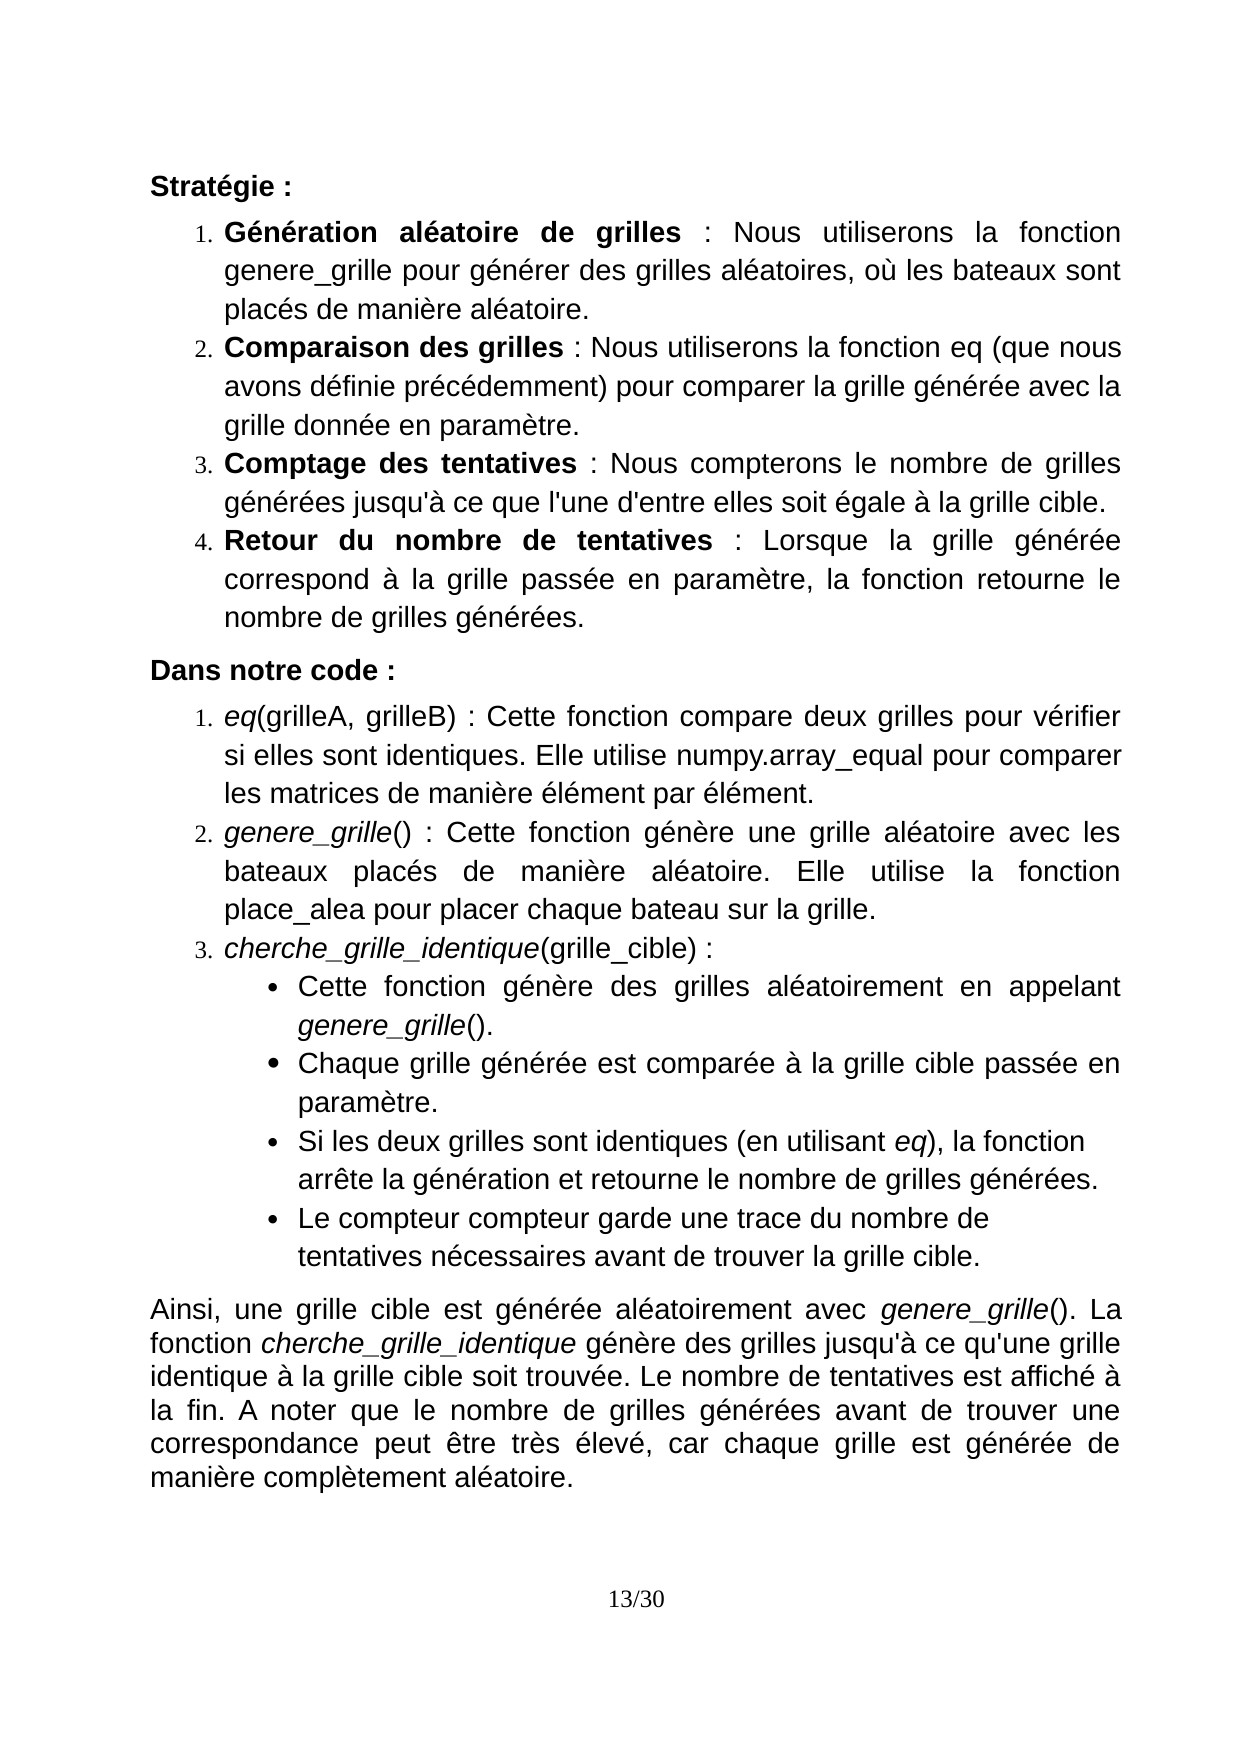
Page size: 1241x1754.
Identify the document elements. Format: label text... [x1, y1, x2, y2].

list Comptage des tentatives : Nous compterons le nombre de grilles générées jusqu'à ce que l'une d'entre elles soit égale à la grille cible. [194, 446, 1122, 518]
list genere_grille() : Cette fonction génère une grille aléatoire avec les bateaux placés de manière aléatoire. Elle utilise la fonction place_alea pour placer chaque bateau sur la grille. [194, 815, 1122, 926]
list eq(grilleA, grilleB) : Cette fonction compare deux grilles pour vérifier si elles sont identiques. Elle utilise numpy.array_equal pour comparer les matrices de manière élément par élément. [194, 699, 1122, 810]
list cherche_grille_identique(grille_cible) : [194, 931, 1122, 964]
list Le compteur compteur garde une trace du nombre de tentatives nécessaires avant de trouver la grille cible. [268, 1201, 1122, 1273]
subtitle Dans notre code : [150, 653, 1122, 687]
list Génération aléatoire de grilles : Nous utiliserons la fonction genere_grille pour générer des grilles aléatoires, où les bateaux sont placés de manière aléatoire. [194, 215, 1122, 325]
list Si les deux grilles sont identiques (en utilisant eq), la fonction arrête la génération et retourne le nombre de grilles générées. [268, 1123, 1122, 1196]
list Comparaison des grilles : Nous utiliserons la fonction eq (que nous avons définie précédemment) pour comparer la grille générée avec la grille donnée en paramètre. [194, 330, 1122, 441]
subtitle Ainsi, une grille cible est générée aléatoirement avec genere_grille(). La fonction cherche_grille_identique génère des grilles jusqu'à ce qu'une grille identique à la grille cible soit trouvée. Le nombre de tentatives est affiché à la fin. A noter que le nombre de grilles générées avant de trouver une correspondance peut être très élevé, car chaque grille est générée de manière complètement aléatoire. [150, 1292, 1122, 1493]
list Retour du nombre de tentatives : Lorsque la grille générée correspond à la grille passée en paramètre, la fonction retourne le nombre de grilles générées. [194, 523, 1122, 634]
list Chaque grille générée est comparée à la grille cible passée en paramètre. [268, 1046, 1122, 1118]
subtitle Stratégie : [150, 169, 1122, 202]
list Cette fonction génère des grilles aléatoirement en appelant genere_grille(). [268, 969, 1122, 1041]
